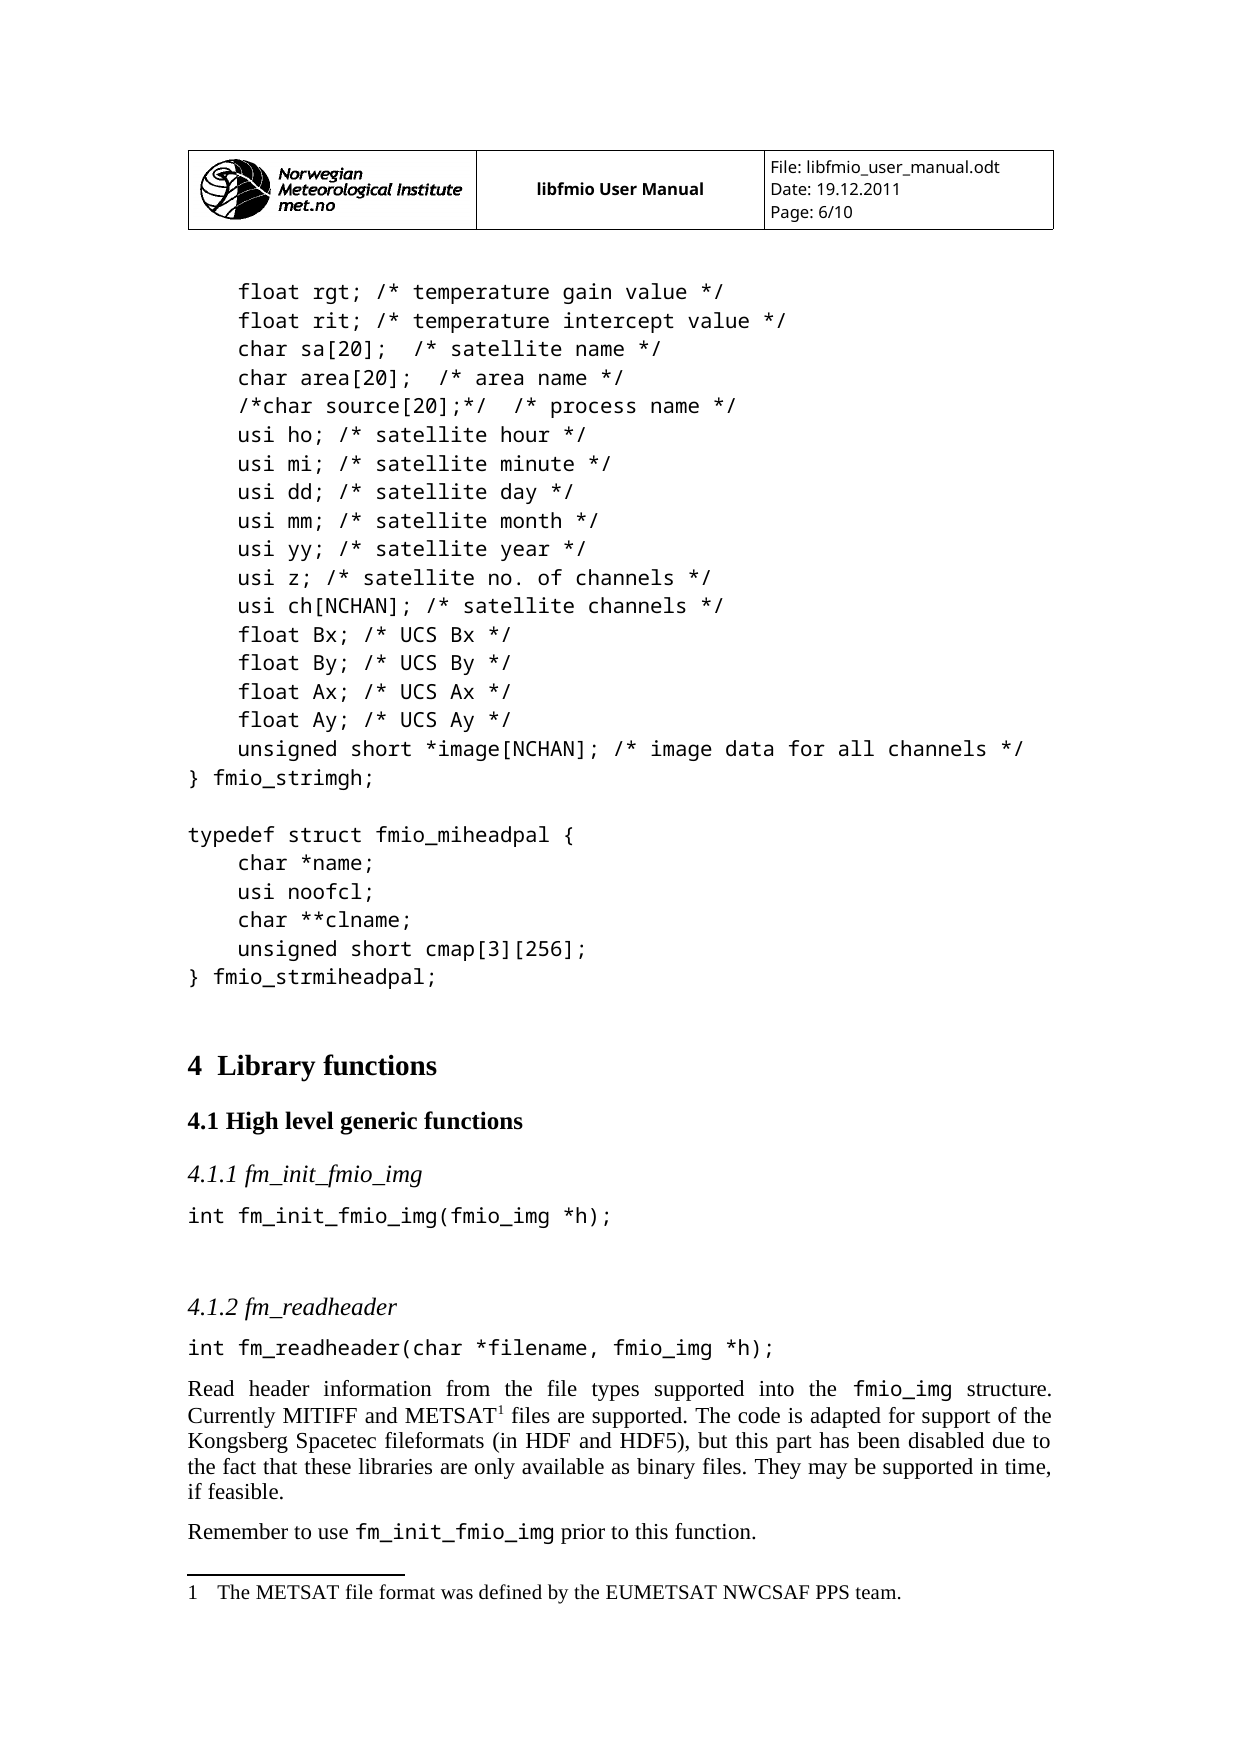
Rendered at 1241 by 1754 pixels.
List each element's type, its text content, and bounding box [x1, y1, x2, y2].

text usi dd; /* satellite day */ [187, 477, 1053, 506]
text } fmio_strimgh; [187, 762, 1053, 791]
text float Ay; /* UCS Ay */ [187, 705, 1053, 734]
text typedef struct fmio_miheadpal { [187, 819, 1053, 848]
text usi ch[NCHAN]; /* satellite channels */ [187, 591, 1053, 620]
text unsigned short *image[NCHAN]; /* image data for all channels */ [187, 734, 1053, 762]
text /*char source[20];*/ /* process name */ [187, 391, 1053, 420]
text usi noofcl; [187, 877, 1053, 905]
text } fmio_strmiheadpal; [187, 962, 1053, 991]
text usi yy; /* satellite year */ [187, 534, 1053, 563]
text float Ax; /* UCS Ax */ [187, 677, 1053, 705]
text char area[20]; /* area name */ [187, 363, 1053, 391]
text usi ho; /* satellite hour */ [187, 420, 1053, 448]
text usi z; /* satellite no. of channels */ [187, 563, 1053, 591]
text usi mi; /* satellite minute */ [187, 448, 1053, 477]
text char **clname; [187, 905, 1053, 934]
text usi mm; /* satellite month */ [187, 506, 1053, 534]
subtitle fm_readheader [187, 1292, 1053, 1320]
text int fm_init_fmio_img(fmio_img *h); [187, 1201, 1053, 1229]
text Remember to use fm_init_fmio_img prior to this function. [187, 1517, 1053, 1546]
text float rgt; /* temperature gain value */ [187, 277, 1053, 306]
subtitle fm_init_fmio_img [187, 1160, 1053, 1188]
text unsigned short cmap[3][256]; [187, 934, 1053, 962]
text float rit; /* temperature intercept value */ [187, 306, 1053, 334]
subtitle High level generic functions [187, 1107, 1053, 1135]
text The METSAT file format was defined by the EUMETSAT NWCSAF PPS team. [187, 1581, 1053, 1604]
text float Bx; /* UCS Bx */ [187, 620, 1053, 648]
text int fm_readheader(char *filename, fmio_img *h); [187, 1333, 1053, 1361]
text Read header information from the file types supported into the fmio_img structure. Currently MITIFF and METSAT files are supported. The code is adapted for support of the Kongsberg Spacetec fileformats (in HDF and HDF5), but this part has been disabled due to the fact that these libraries are only available as binary files. They may be supported in time, if feasible. [187, 1374, 1053, 1504]
text float By; /* UCS By */ [187, 648, 1053, 677]
text char *name; [187, 848, 1053, 877]
text char sa[20]; /* satellite name */ [187, 334, 1053, 363]
subtitle Library functions [187, 1050, 1053, 1082]
